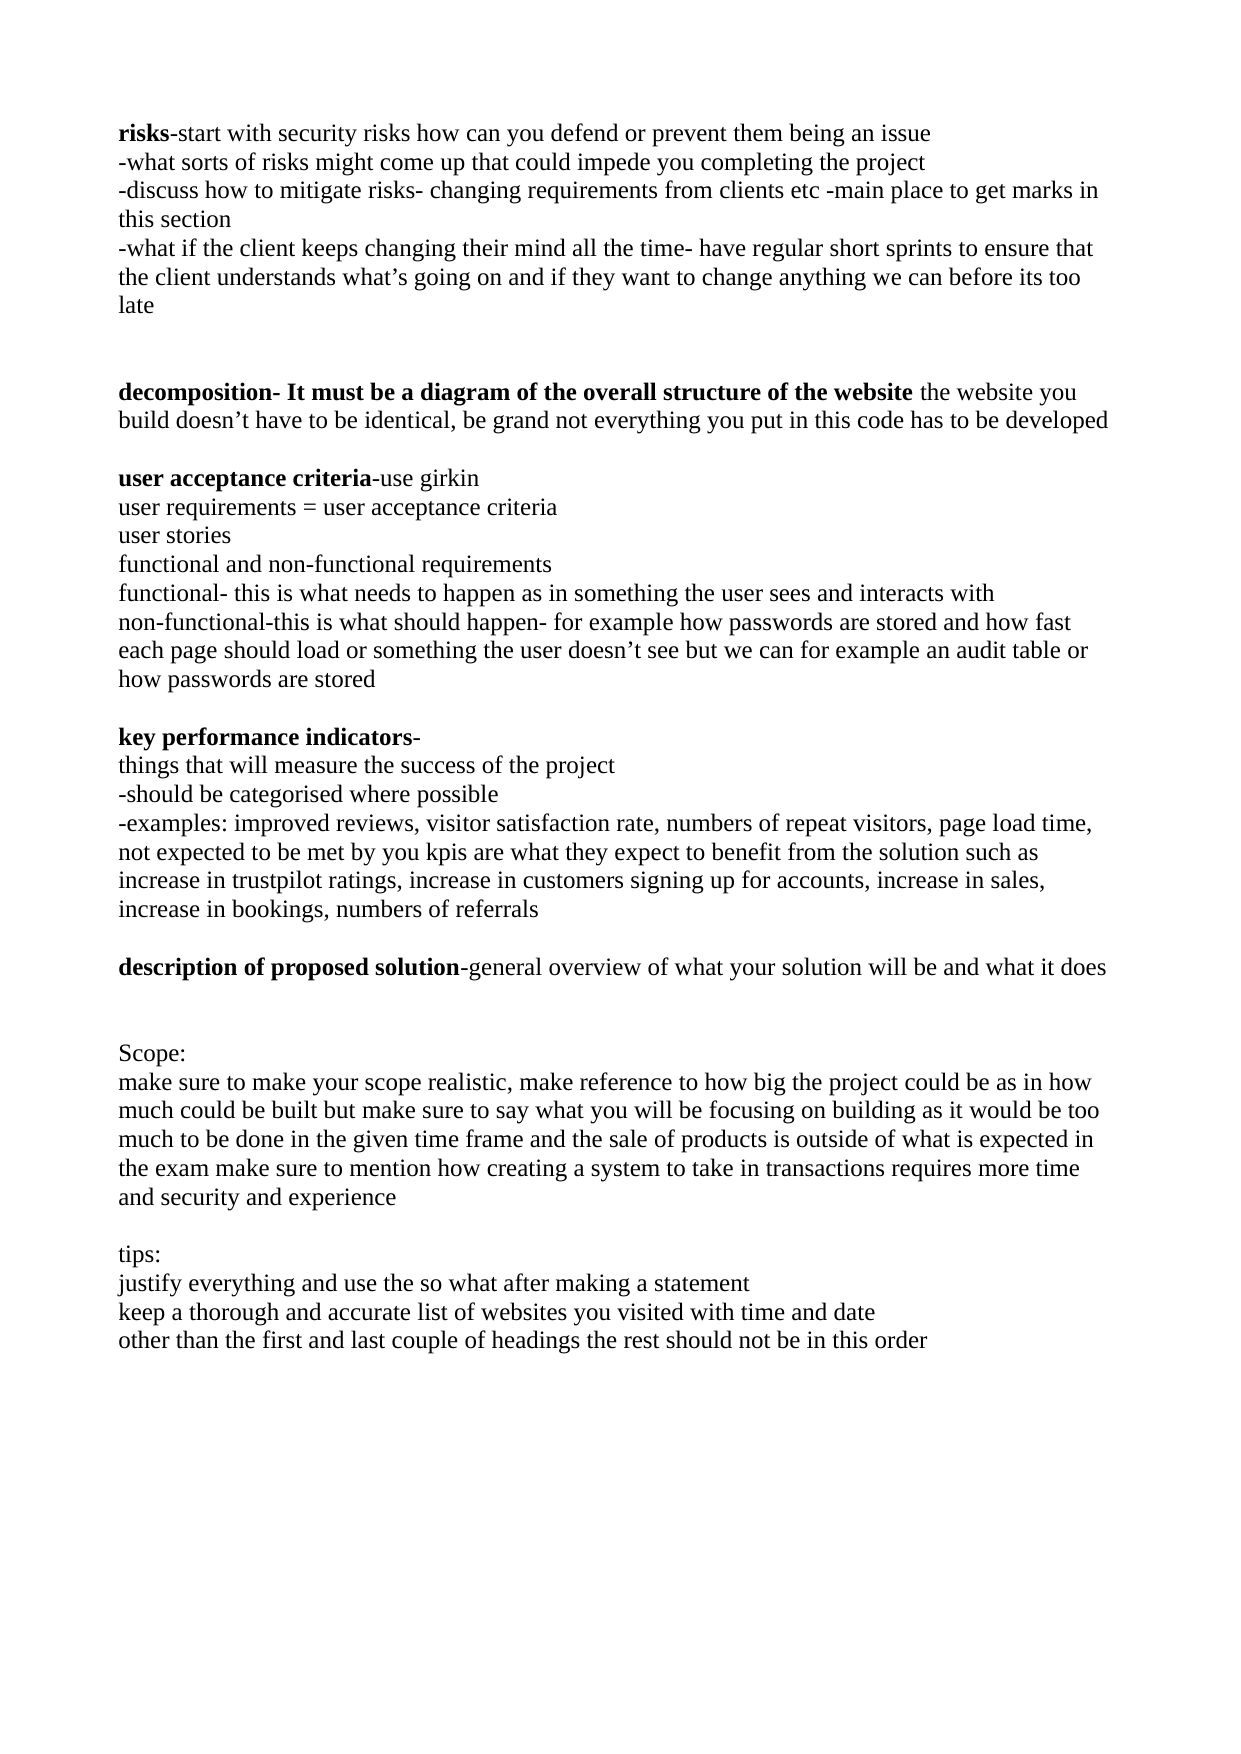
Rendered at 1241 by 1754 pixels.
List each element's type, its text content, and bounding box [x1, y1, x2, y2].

text functional- this is what needs to happen as in something the user sees and interacts with [118, 578, 1122, 607]
text risks-start with security risks how can you defend or prevent them being an issue [118, 118, 1122, 147]
text key performance indicators- [118, 722, 1122, 751]
text user acceptance criteria-use girkin [118, 463, 1122, 492]
text -examples: improved reviews, visitor satisfaction rate, numbers of repeat visitors, page load time, [118, 808, 1122, 837]
text user stories [118, 521, 1122, 549]
text non-functional-this is what should happen- for example how passwords are stored and how fast each page should load or something the user doesn’t see but we can for example an audit table or how passwords are stored [118, 607, 1122, 693]
text Scope: [118, 1038, 1122, 1067]
text not expected to be met by you kpis are what they expect to benefit from the solution such as increase in trustpilot ratings, increase in customers signing up for accounts, increase in sales, increase in bookings, numbers of referrals [118, 837, 1122, 923]
text make sure to make your scope realistic, make reference to how big the project could be as in how much could be built but make sure to say what you will be focusing on building as it would be too much to be done in the given time frame and the sale of products is outside of what is expected in the exam make sure to mention how creating a system to take in transactions requires more time and security and experience [118, 1067, 1122, 1211]
text keep a thorough and accurate list of websites you visited with time and date [118, 1297, 1122, 1326]
text functional and non-functional requirements [118, 549, 1122, 578]
text -discuss how to mitigate risks- changing requirements from clients etc -main place to get marks in this section [118, 176, 1122, 233]
text things that will measure the success of the project [118, 751, 1122, 779]
text -what sorts of risks might come up that could impede you completing the project [118, 147, 1122, 176]
text justify everything and use the so what after making a statement [118, 1268, 1122, 1297]
text -what if the client keeps changing their mind all the time- have regular short sprints to ensure that the client understands what’s going on and if they want to change anything we can before its too late [118, 233, 1122, 319]
text description of proposed solution-general overview of what your solution will be and what it does [118, 952, 1122, 981]
text other than the first and last couple of headings the rest should not be in this order [118, 1326, 1122, 1354]
text decomposition- It must be a diagram of the overall structure of the website the website you build doesn’t have to be identical, be grand not everything you put in this code has to be developed [118, 377, 1122, 434]
text -should be categorised where possible [118, 779, 1122, 808]
text tips: [118, 1239, 1122, 1268]
text user requirements = user acceptance criteria [118, 492, 1122, 521]
